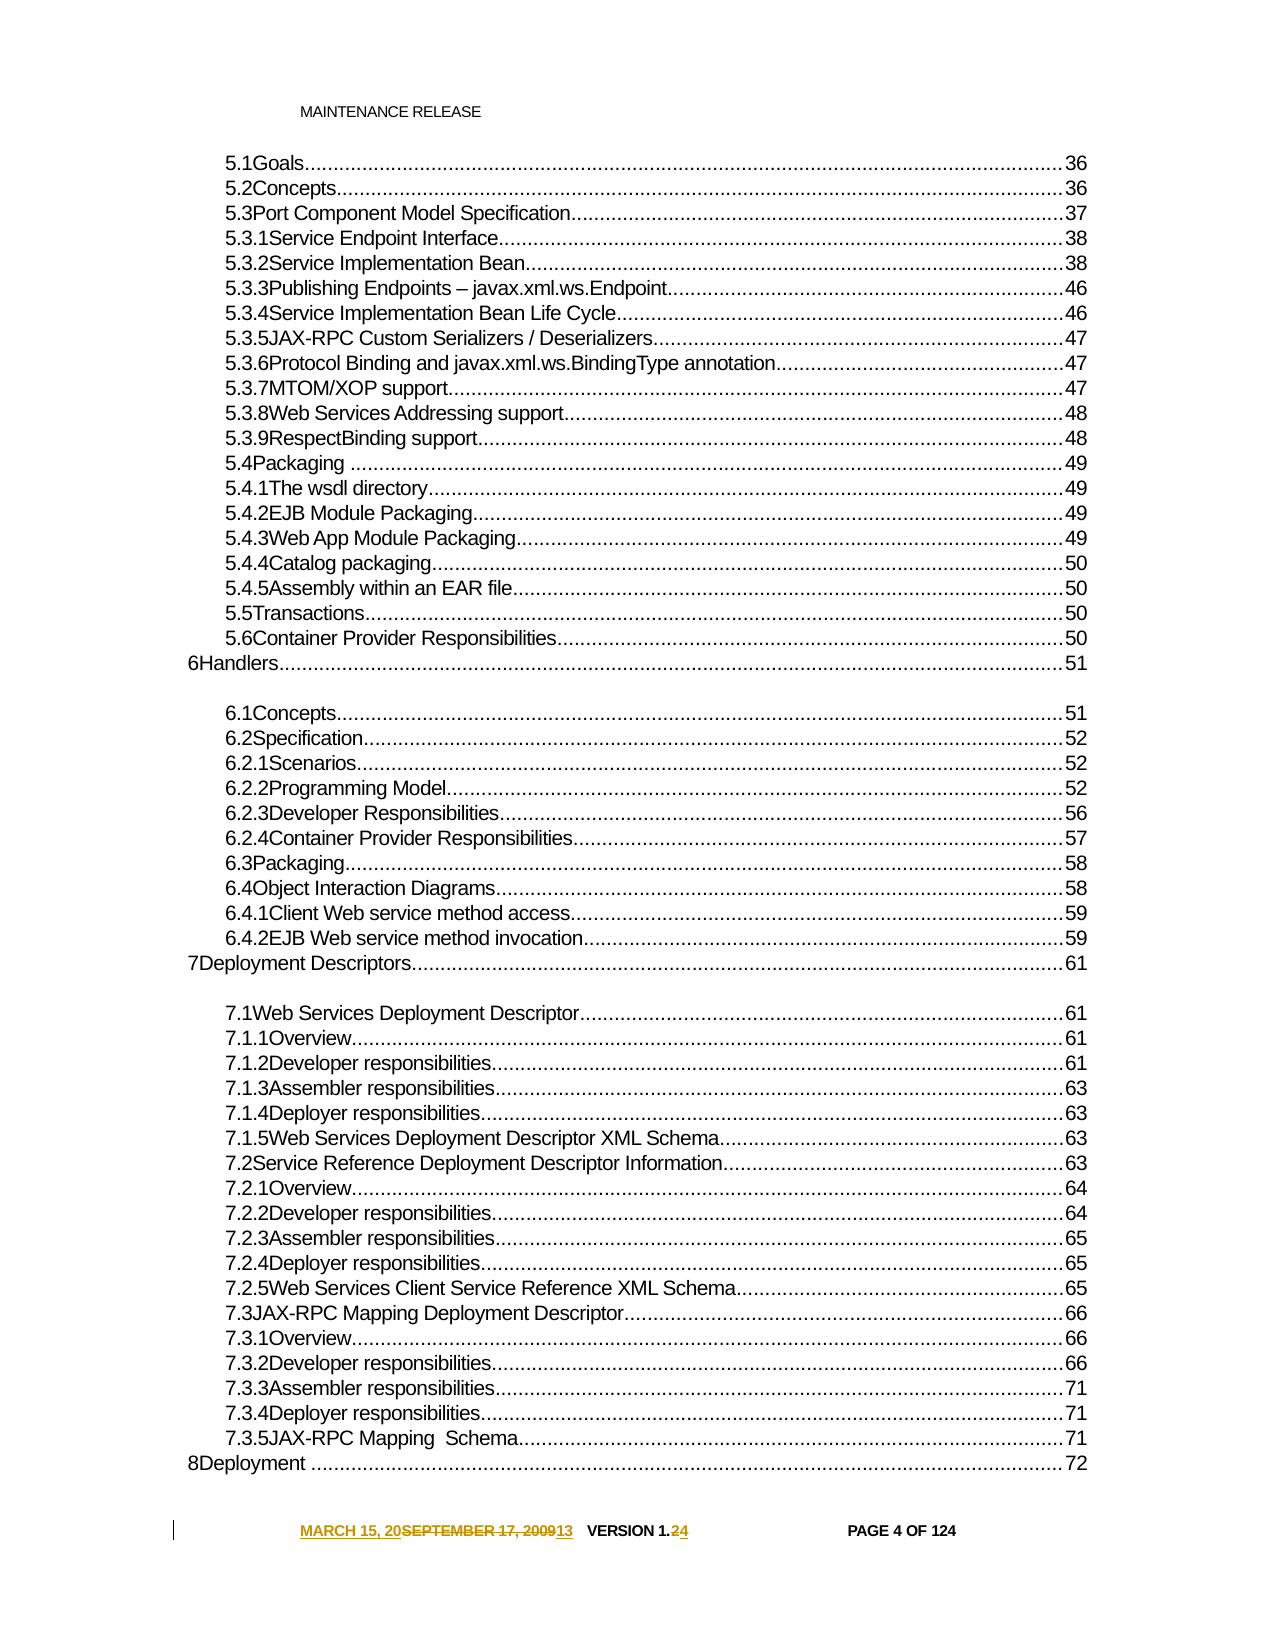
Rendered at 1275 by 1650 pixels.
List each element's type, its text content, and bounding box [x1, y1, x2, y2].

text 7.3.5JAX-RPC Mapping Schema 71 [225, 1425, 1087, 1450]
text 5.3.4Service Implementation Bean Life Cycle 46 [225, 300, 1087, 325]
text 7.2.3Assembler responsibilities 65 [225, 1225, 1087, 1250]
text 5.3.6Protocol Binding and javax.xml.ws.BindingType annotation 47 [225, 350, 1087, 375]
text 5.4.4Catalog packaging 50 [225, 550, 1087, 575]
text 7.2Service Reference Deployment Descriptor Information 63 [225, 1150, 1087, 1175]
text 5.3.8Web Services Addressing support 48 [225, 400, 1087, 425]
text 5.4Packaging 49 [225, 450, 1087, 475]
text 7.3.4Deployer responsibilities 71 [225, 1400, 1087, 1425]
text 7.1.2Developer responsibilities 61 [225, 1050, 1087, 1075]
text 7.2.4Deployer responsibilities 65 [225, 1250, 1087, 1275]
text 7.2.5Web Services Client Service Reference XML Schema 65 [225, 1275, 1087, 1300]
text 5.5Transactions 50 [225, 600, 1087, 625]
text 6.2.3Developer Responsibilities 56 [225, 800, 1087, 825]
text 8Deployment 72 [187, 1450, 1087, 1475]
text 5.3Port Component Model Specification 37 [225, 200, 1087, 225]
text 7.3JAX-RPC Mapping Deployment Descriptor 66 [225, 1300, 1087, 1325]
text 7Deployment Descriptors 61 [187, 950, 1087, 975]
text 7.1.1Overview 61 [225, 1025, 1087, 1050]
text 7.2.2Developer responsibilities 64 [225, 1200, 1087, 1225]
text 6.4Object Interaction Diagrams 58 [225, 875, 1087, 900]
text 5.4.3Web App Module Packaging 49 [225, 525, 1087, 550]
text 7.1.4Deployer responsibilities 63 [225, 1100, 1087, 1125]
text 5.3.1Service Endpoint Interface 38 [225, 225, 1087, 250]
text 7.3.1Overview 66 [225, 1325, 1087, 1350]
text 5.3.7MTOM/XOP support 47 [225, 375, 1087, 400]
text 6.4.1Client Web service method access 59 [225, 900, 1087, 925]
text 5.3.9RespectBinding support 48 [225, 425, 1087, 450]
text 6.2.2Programming Model 52 [225, 775, 1087, 800]
text 6.2.4Container Provider Responsibilities 57 [225, 825, 1087, 850]
text 5.6Container Provider Responsibilities 50 [225, 625, 1087, 650]
text 5.4.1The wsdl directory 49 [225, 475, 1087, 500]
text 7.3.3Assembler responsibilities 71 [225, 1375, 1087, 1400]
text 7.1.3Assembler responsibilities 63 [225, 1075, 1087, 1100]
text 6.4.2EJB Web service method invocation 59 [225, 925, 1087, 950]
text 5.3.3Publishing Endpoints – javax.xml.ws.Endpoint 46 [225, 275, 1087, 300]
text 5.4.5Assembly within an EAR file 50 [225, 575, 1087, 600]
text 6.1Concepts 51 [225, 700, 1087, 725]
text 7.1.5Web Services Deployment Descriptor XML Schema 63 [225, 1125, 1087, 1150]
text 7.2.1Overview 64 [225, 1175, 1087, 1200]
text 6Handlers 51 [187, 650, 1087, 675]
text 5.4.2EJB Module Packaging 49 [225, 500, 1087, 525]
text 6.3Packaging 58 [225, 850, 1087, 875]
text 7.1Web Services Deployment Descriptor 61 [225, 1000, 1087, 1025]
text 6.2.1Scenarios 52 [225, 750, 1087, 775]
text 7.3.2Developer responsibilities 66 [225, 1350, 1087, 1375]
text 5.1Goals 36 [225, 150, 1087, 175]
text 5.2Concepts 36 [225, 175, 1087, 200]
text 5.3.2Service Implementation Bean 38 [225, 250, 1087, 275]
text 5.3.5JAX-RPC Custom Serializers / Deserializers 47 [225, 325, 1087, 350]
text 6.2Specification 52 [225, 725, 1087, 750]
